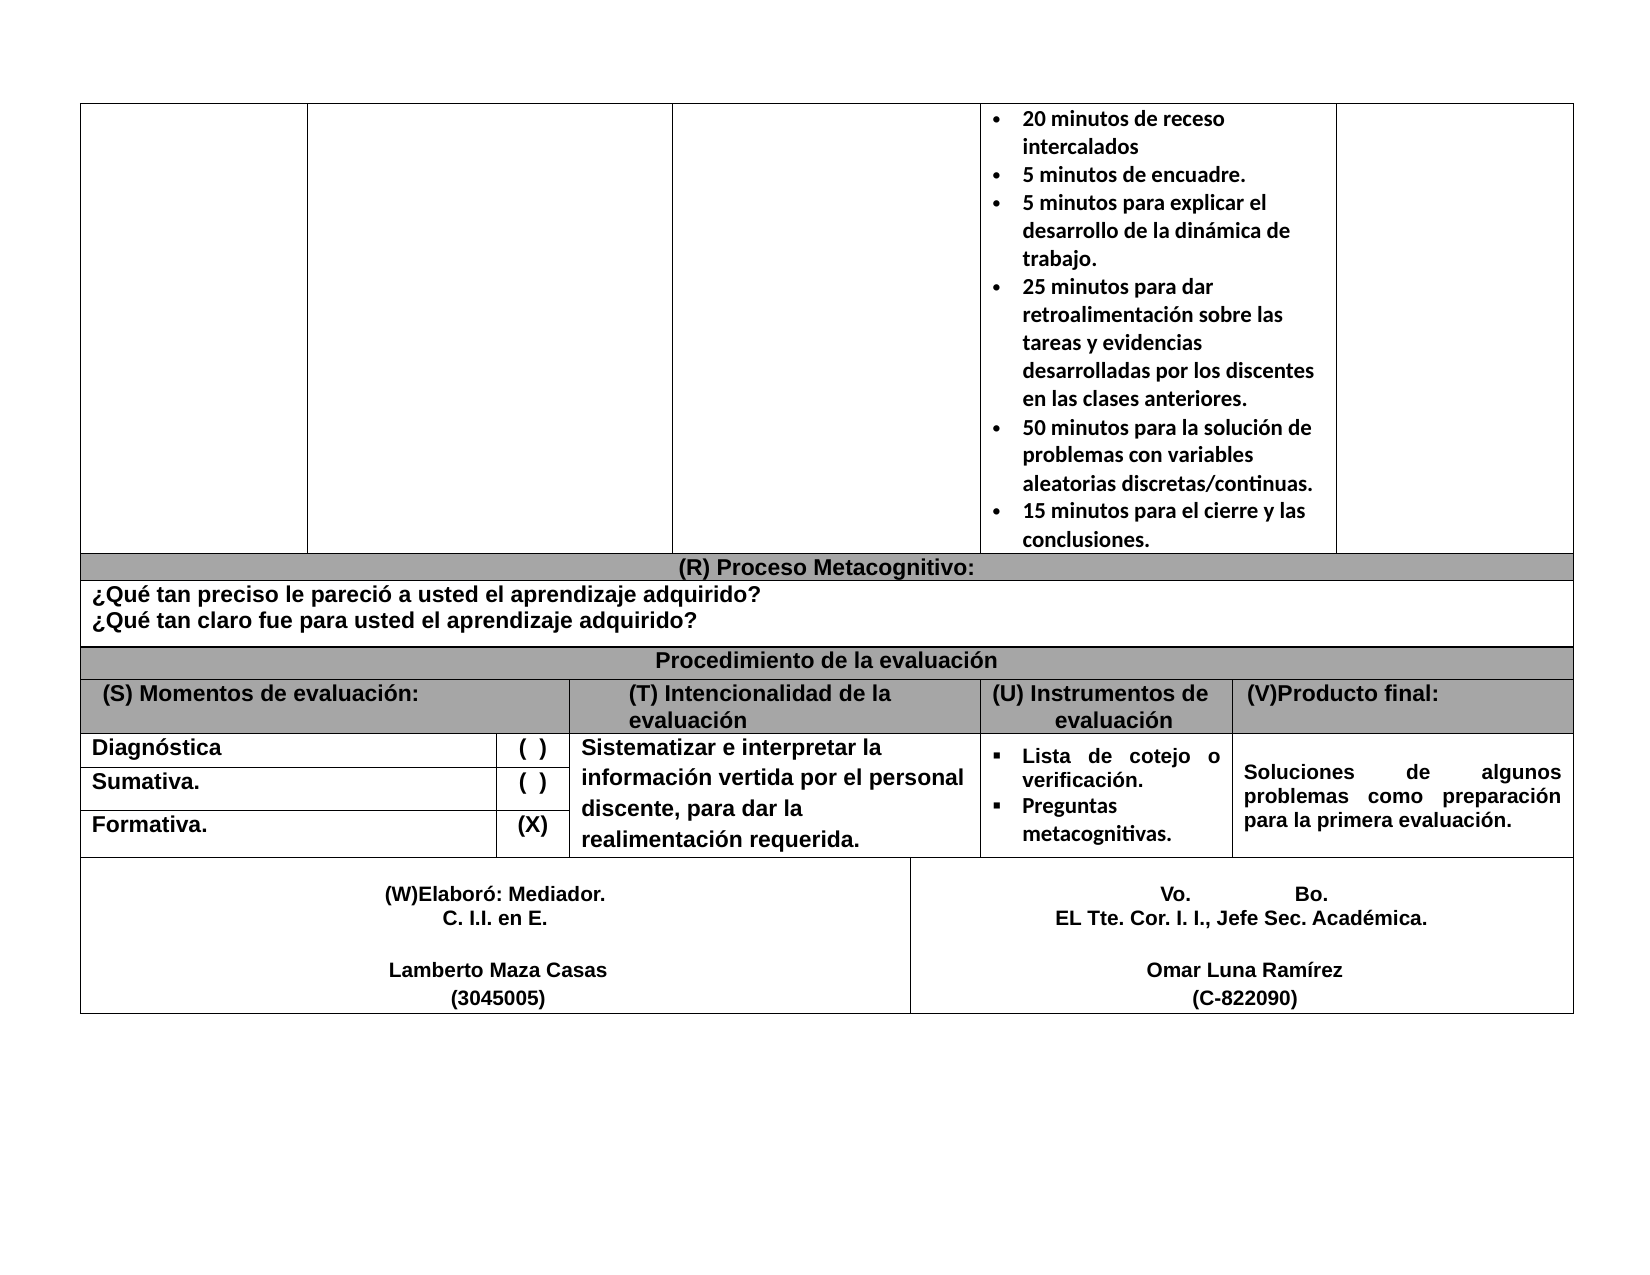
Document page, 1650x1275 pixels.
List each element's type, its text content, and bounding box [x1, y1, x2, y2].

table_cell 120 minutos en total. 20 minutos de receso intercalados 5 minutos de encuadre. 5 minutos para explicar el desarrollo de la dinámica de trabajo. 25 minutos para dar retroalimentación sobre las tareas y evidencias desarrolladas por los discentes en las clases anteriores. 50 minutos para la solución de problemas con variables aleatorias discretas/continuas. 15 minutos para el cierre y las conclusiones. [981, 104, 1336, 553]
table_cell (S) Momentos de evaluación: [81, 680, 569, 733]
table_cell [673, 104, 980, 553]
table_cell (X) [497, 811, 569, 857]
table_cell [308, 104, 672, 553]
table_cell (W)Elaboró: Mediador. C. I.I. en E. Lamberto Maza Casas (3045005) [81, 858, 910, 1013]
table_cell Procedimiento de la evaluación [81, 648, 1573, 679]
table_cell Soluciones de algunos problemas como preparación para la primera evaluación. [1233, 734, 1573, 857]
table_cell [1337, 104, 1573, 553]
table_cell (T) Intencionalidad de la evaluación [570, 680, 980, 733]
table_cell Diagnóstica [81, 734, 496, 767]
table_cell (V)Producto final: [1233, 680, 1573, 733]
table_cell Vo. Bo. EL Tte. Cor. I. I., Jefe Sec. Académica. Omar Luna Ramírez (C-822090) [911, 858, 1573, 1013]
table_cell [81, 104, 307, 553]
table_cell ¿Qué tan preciso le pareció a usted el aprendizaje adquirido? ¿Qué tan claro fue para usted el aprendizaje adquirido? [81, 581, 1573, 646]
table_cell Formativa. [81, 811, 496, 857]
table_cell Sumativa. [81, 768, 496, 810]
table_cell ( ) [497, 768, 569, 810]
table_cell (U) Instrumentos de evaluación [981, 680, 1232, 733]
table_cell Sistematizar e interpretar la información vertida por el personal discente, para dar la realimentación requerida. [570, 734, 980, 857]
table_cell (R) Proceso Metacognitivo: [81, 554, 1573, 580]
table_cell ( ) [497, 734, 569, 767]
table_cell Lista de cotejo o verificación. Preguntas metacognitivas. [981, 734, 1232, 857]
